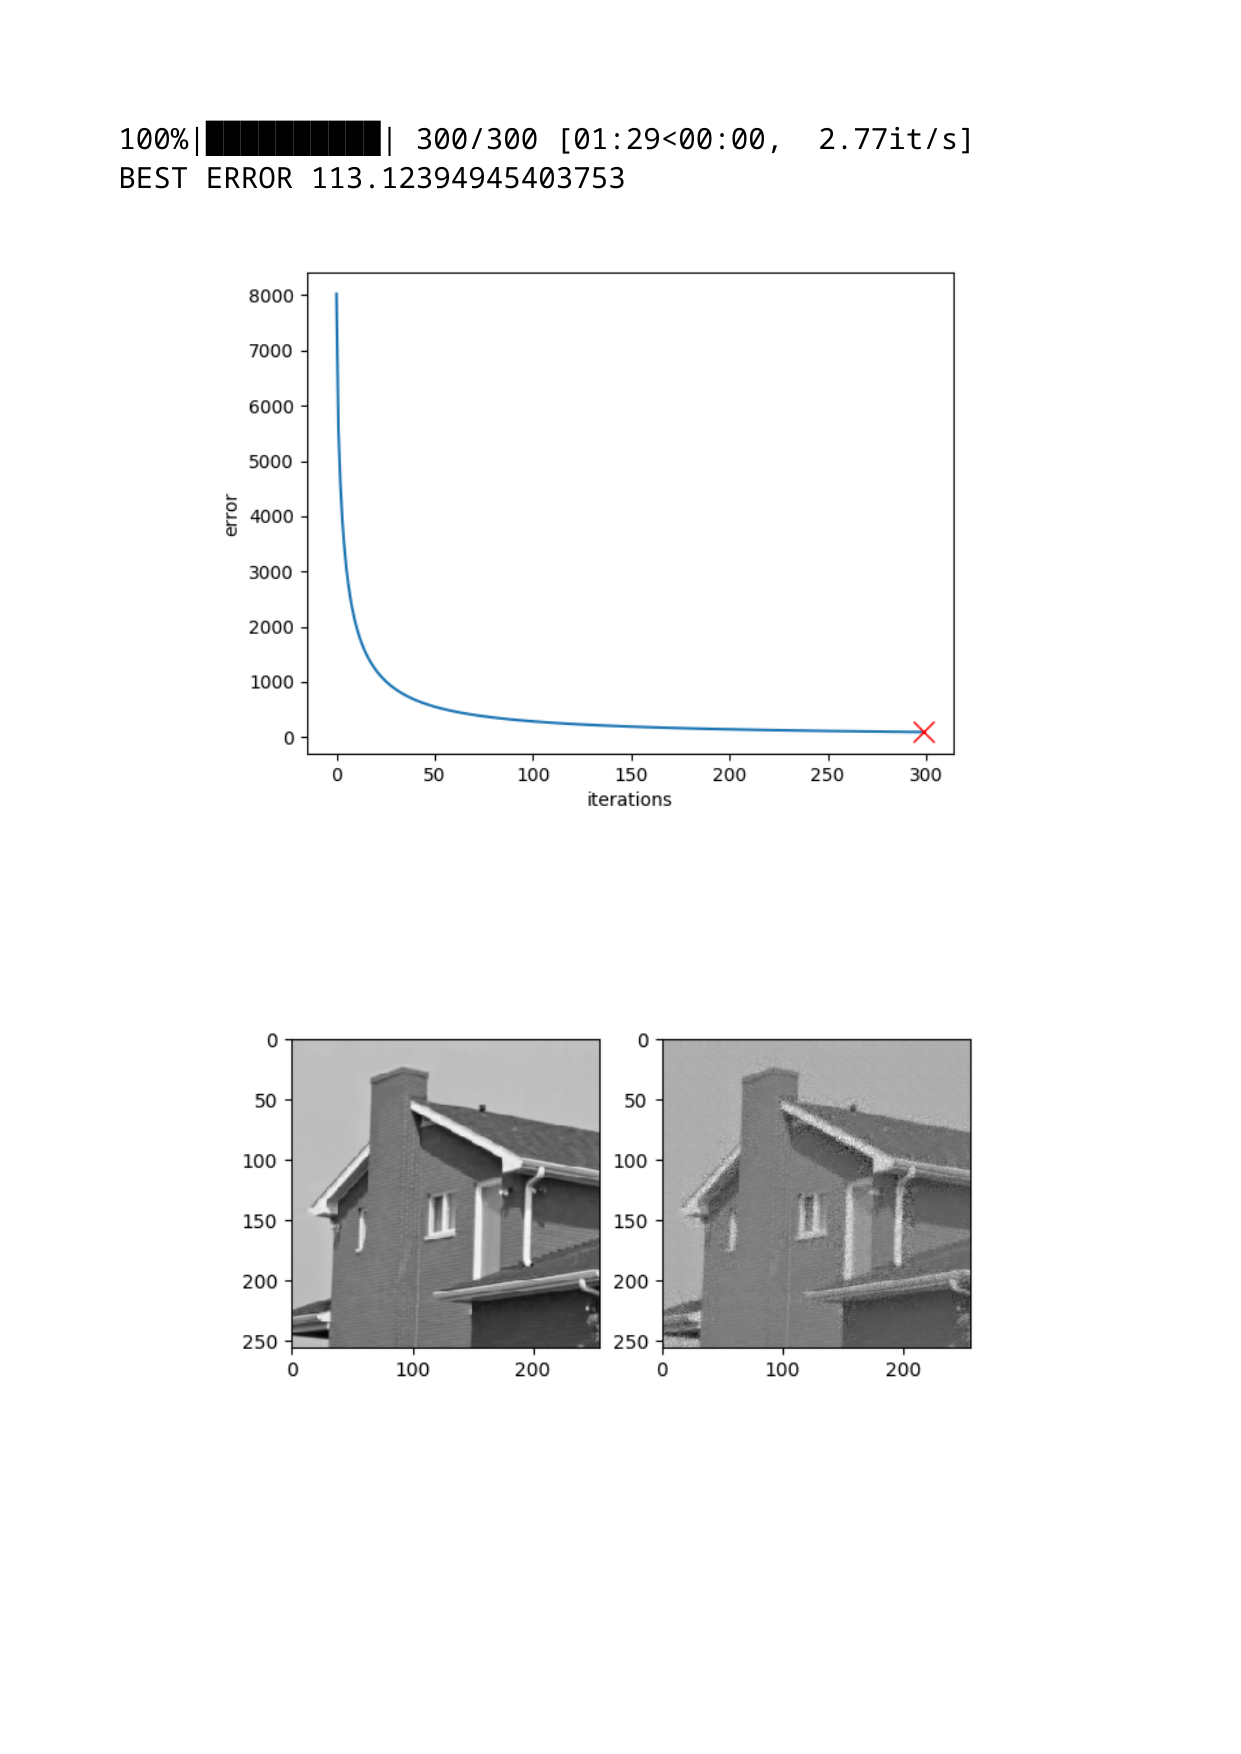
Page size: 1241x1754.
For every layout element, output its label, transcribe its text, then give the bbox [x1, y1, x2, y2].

text 100%|██████████| 300/300 [01:29<00:00, 2.77it/s] [118, 118, 1122, 158]
picture [182, 862, 1058, 1519]
text BEST ERROR 113.12394945403753 [118, 158, 1122, 197]
picture [203, 197, 1037, 823]
